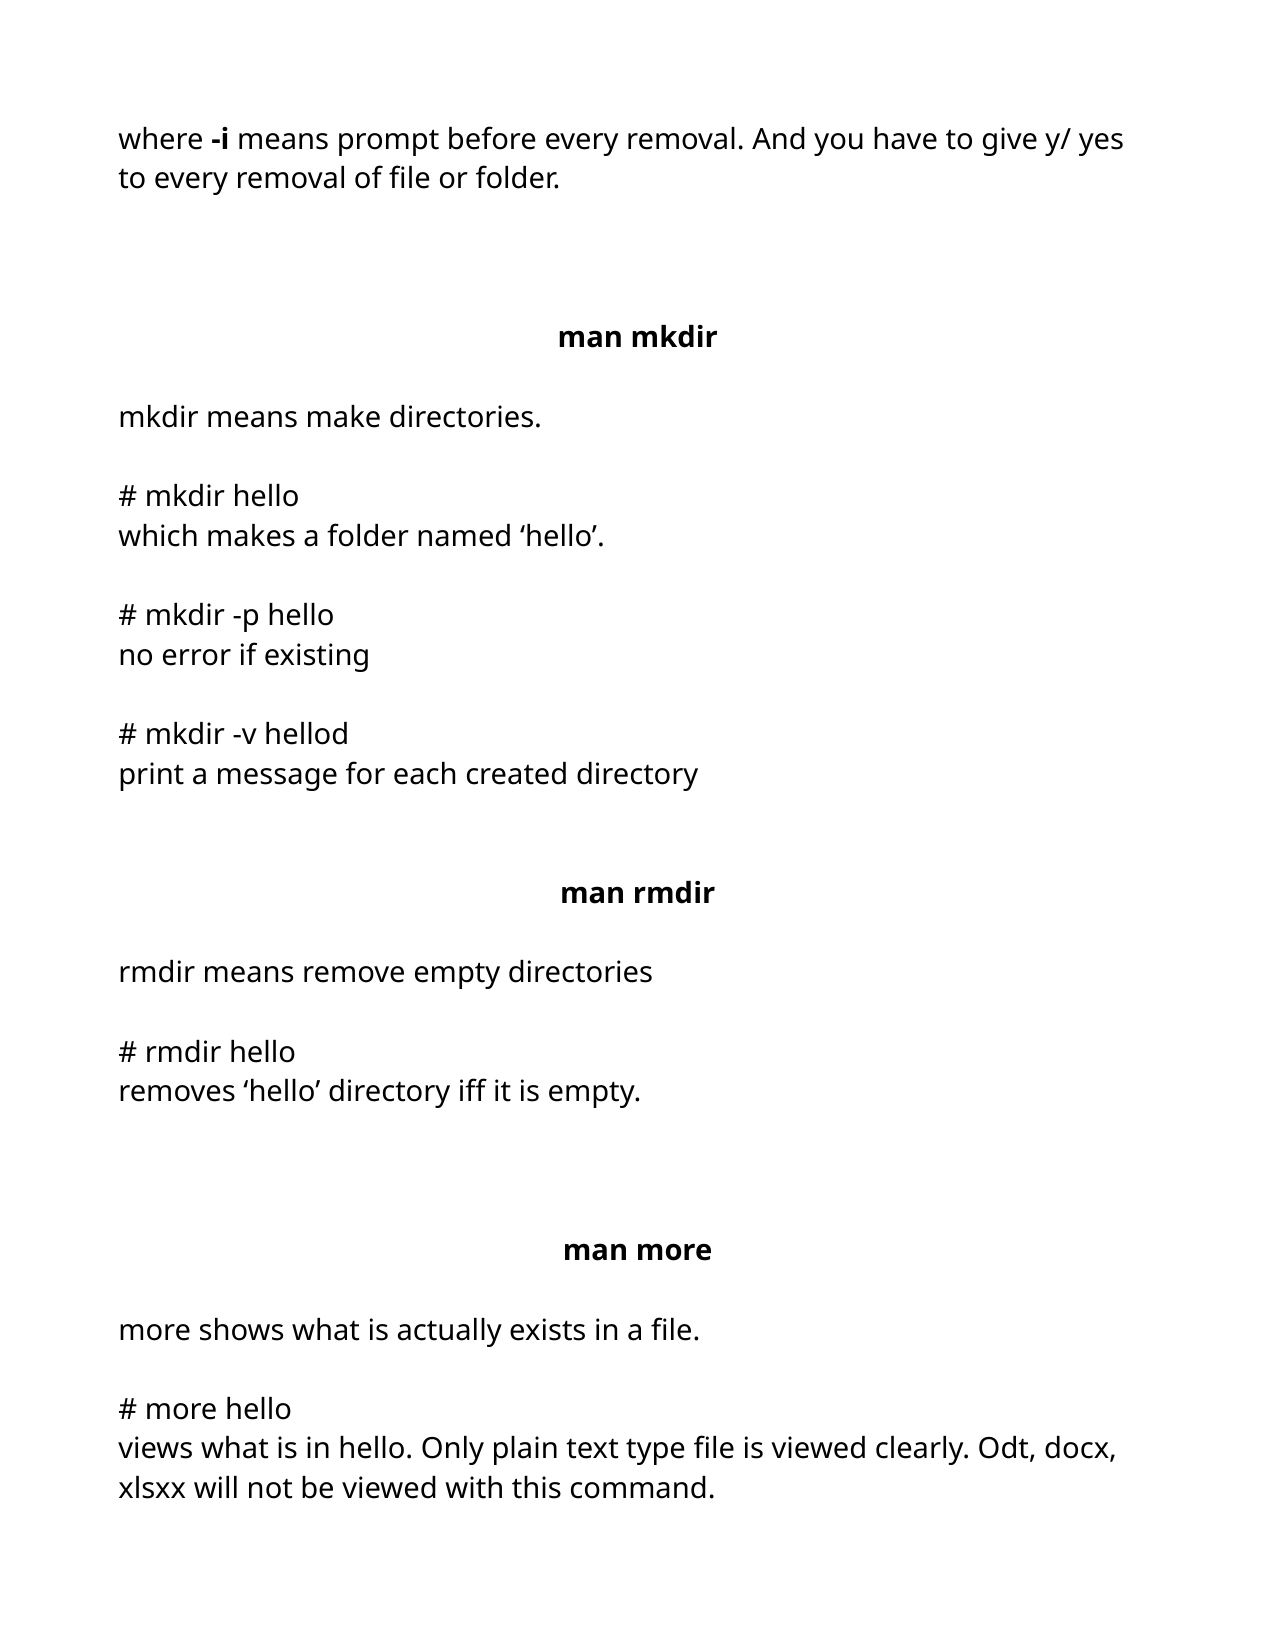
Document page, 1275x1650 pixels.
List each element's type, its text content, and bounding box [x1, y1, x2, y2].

text man rmdir [118, 872, 1157, 912]
text man more [118, 1229, 1157, 1269]
text where -i means prompt before every removal. And you have to give y/ yes to every removal of file or folder. [118, 118, 1157, 197]
text more shows what is actually exists in a file. [118, 1309, 1157, 1348]
text views what is in hello. Only plain text type file is viewed clearly. Odt, docx, xlsxx will not be viewed with this command. [118, 1428, 1157, 1507]
text # more hello [118, 1388, 1157, 1428]
text # mkdir -v hellod [118, 713, 1157, 753]
text no error if existing [118, 634, 1157, 674]
text which makes a folder named ‘hello’. [118, 515, 1157, 555]
text mkdir means make directories. [118, 396, 1157, 436]
text # mkdir -p hello [118, 594, 1157, 634]
text rmdir means remove empty directories [118, 952, 1157, 991]
text print a message for each created directory [118, 753, 1157, 793]
text # mkdir hello [118, 475, 1157, 515]
text # rmdir hello [118, 1031, 1157, 1071]
text removes ‘hello’ directory iff it is empty. [118, 1071, 1157, 1110]
text man mkdir [118, 317, 1157, 356]
